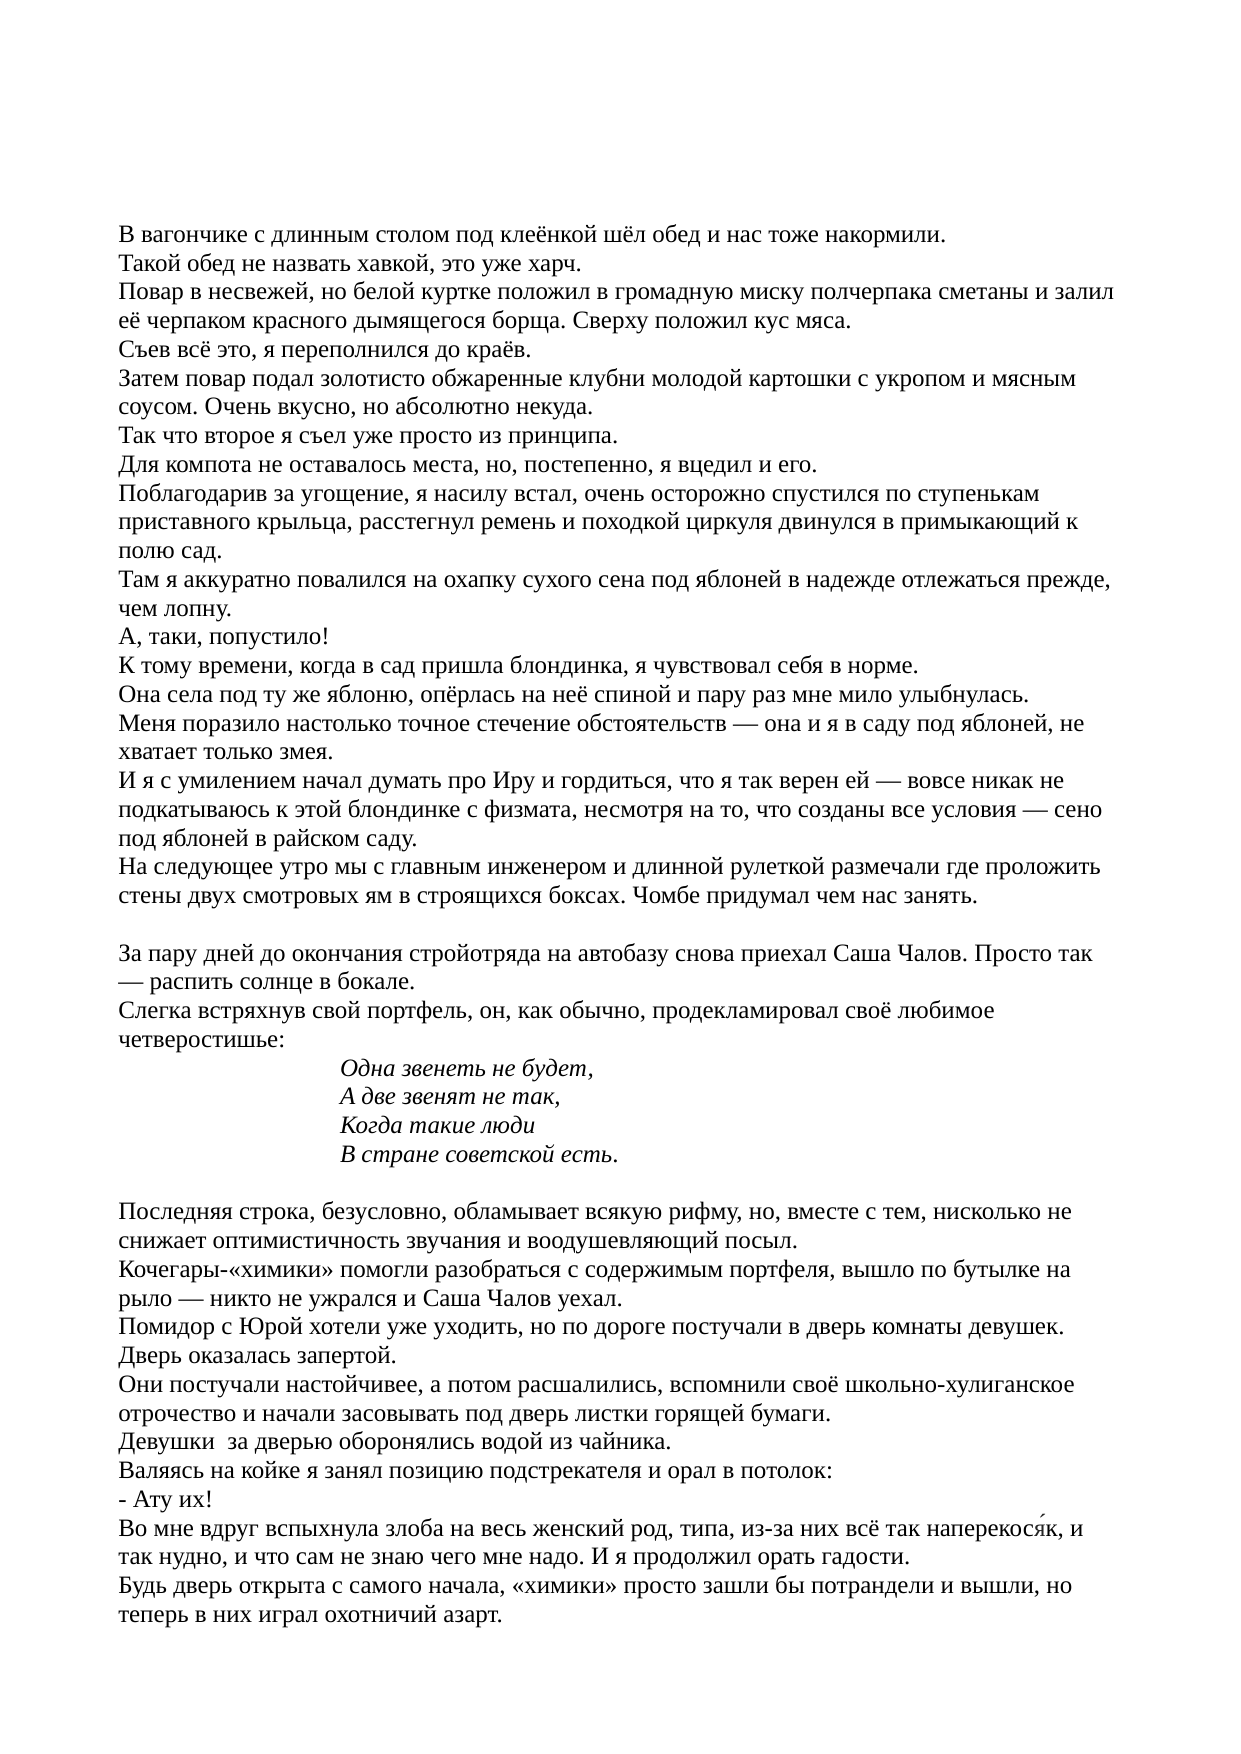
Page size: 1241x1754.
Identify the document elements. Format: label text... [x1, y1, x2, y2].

text Помидор с Юрой хотели уже уходить, но по дороге постучали в дверь комнаты девушек. Дверь оказалась запертой. [118, 1311, 1122, 1369]
text Съев всё это, я переполнился до краёв. [118, 334, 1122, 363]
text В стране советской есть. [118, 1139, 1122, 1168]
text Такой обед не назвать хавкой, это уже харч. [118, 248, 1122, 276]
text Кочегары-«химики» помогли разобраться с содержимым портфеля, вышло по бутылке на рыло — никто не ужрался и Саша Чалов уехал. [118, 1254, 1122, 1311]
text Она села под ту же яблоню, опёрлась на неё спиной и пару раз мне мило улыбнулась. [118, 679, 1122, 708]
text За пару дней до окончания стройотряда на автобазу снова приехал Саша Чалов. Просто так — распить солнце в бокале. [118, 938, 1122, 995]
text А, таки, попустило! [118, 621, 1122, 650]
text Во мне вдруг вспыхнула злоба на весь женский род, типа, из-за них всё так наперекося́к, и так нудно, и что сам не знаю чего мне надо. И я продолжил орать гадости. [118, 1513, 1122, 1570]
text Последняя строка, безусловно, обламывает всякую рифму, но, вместе с тем, нисколько не снижает оптимистичность звучания и воодушевляющий посыл. [118, 1196, 1122, 1254]
text Они постучали настойчивее, а потом расшалились, вспомнили своё школьно-хулиганское отрочество и начали засовывать под дверь листки горящей бумаги. [118, 1369, 1122, 1426]
text На следующее утро мы с главным инженером и длинной рулеткой размечали где проложить стены двух смотровых ям в строящихся боксах. Чомбе придумал чем нас занять. [118, 851, 1122, 909]
text Там я аккуратно повалился на охапку сухого сена под яблоней в надежде отлежаться прежде, чем лопну. [118, 564, 1122, 621]
text А две звенят не так, [118, 1081, 1122, 1110]
text Будь дверь открыта с самого начала, «химики» просто зашли бы потрандели и вышли, но теперь в них играл охотничий азарт. [118, 1570, 1122, 1628]
text Валяясь на койке я занял позицию подстрекателя и орал в потолок: [118, 1455, 1122, 1484]
text Повар в несвежей, но белой куртке положил в громадную миску полчерпака сметаны и залил её черпаком красного дымящегося борща. Сверху положил кус мяса. [118, 276, 1122, 334]
text Так что второе я съел уже просто из принципа. [118, 420, 1122, 449]
text В вагончике с длинным столом под клеёнкой шёл обед и нас тоже накормили. [118, 219, 1122, 248]
text - Ату их! [118, 1484, 1122, 1513]
text Меня поразило настолько точное стечение обстоятельств — она и я в саду под яблоней, не хватает только змея. [118, 708, 1122, 765]
text Одна звенеть не будет, [118, 1053, 1122, 1081]
text Затем повар подал золотисто обжаренные клубни молодой картошки с укропом и мясным соусом. Очень вкусно, но абсолютно некуда. [118, 363, 1122, 420]
text Слегка встряхнув свой портфель, он, как обычно, продекламировал своё любимое четверостишье: [118, 995, 1122, 1053]
text Девушки за дверью оборонялись водой из чайника. [118, 1426, 1122, 1455]
text Для компота не оставалось места, но, постепенно, я вцедил и его. [118, 449, 1122, 478]
text Когда такие люди [118, 1110, 1122, 1139]
text И я с умилением начал думать про Иру и гордиться, что я так верен ей — вовсе никак не подкатываюсь к этой блондинке с физмата, несмотря на то, что созданы все условия — сено под яблоней в райском саду. [118, 765, 1122, 851]
text Поблагодарив за угощение, я насилу встал, очень осторожно спустился по ступенькам приставного крыльца, расстегнул ремень и походкой циркуля двинулся в примыкающий к полю сад. [118, 478, 1122, 564]
text К тому времени, когда в сад пришла блондинка, я чувствовал себя в норме. [118, 650, 1122, 679]
